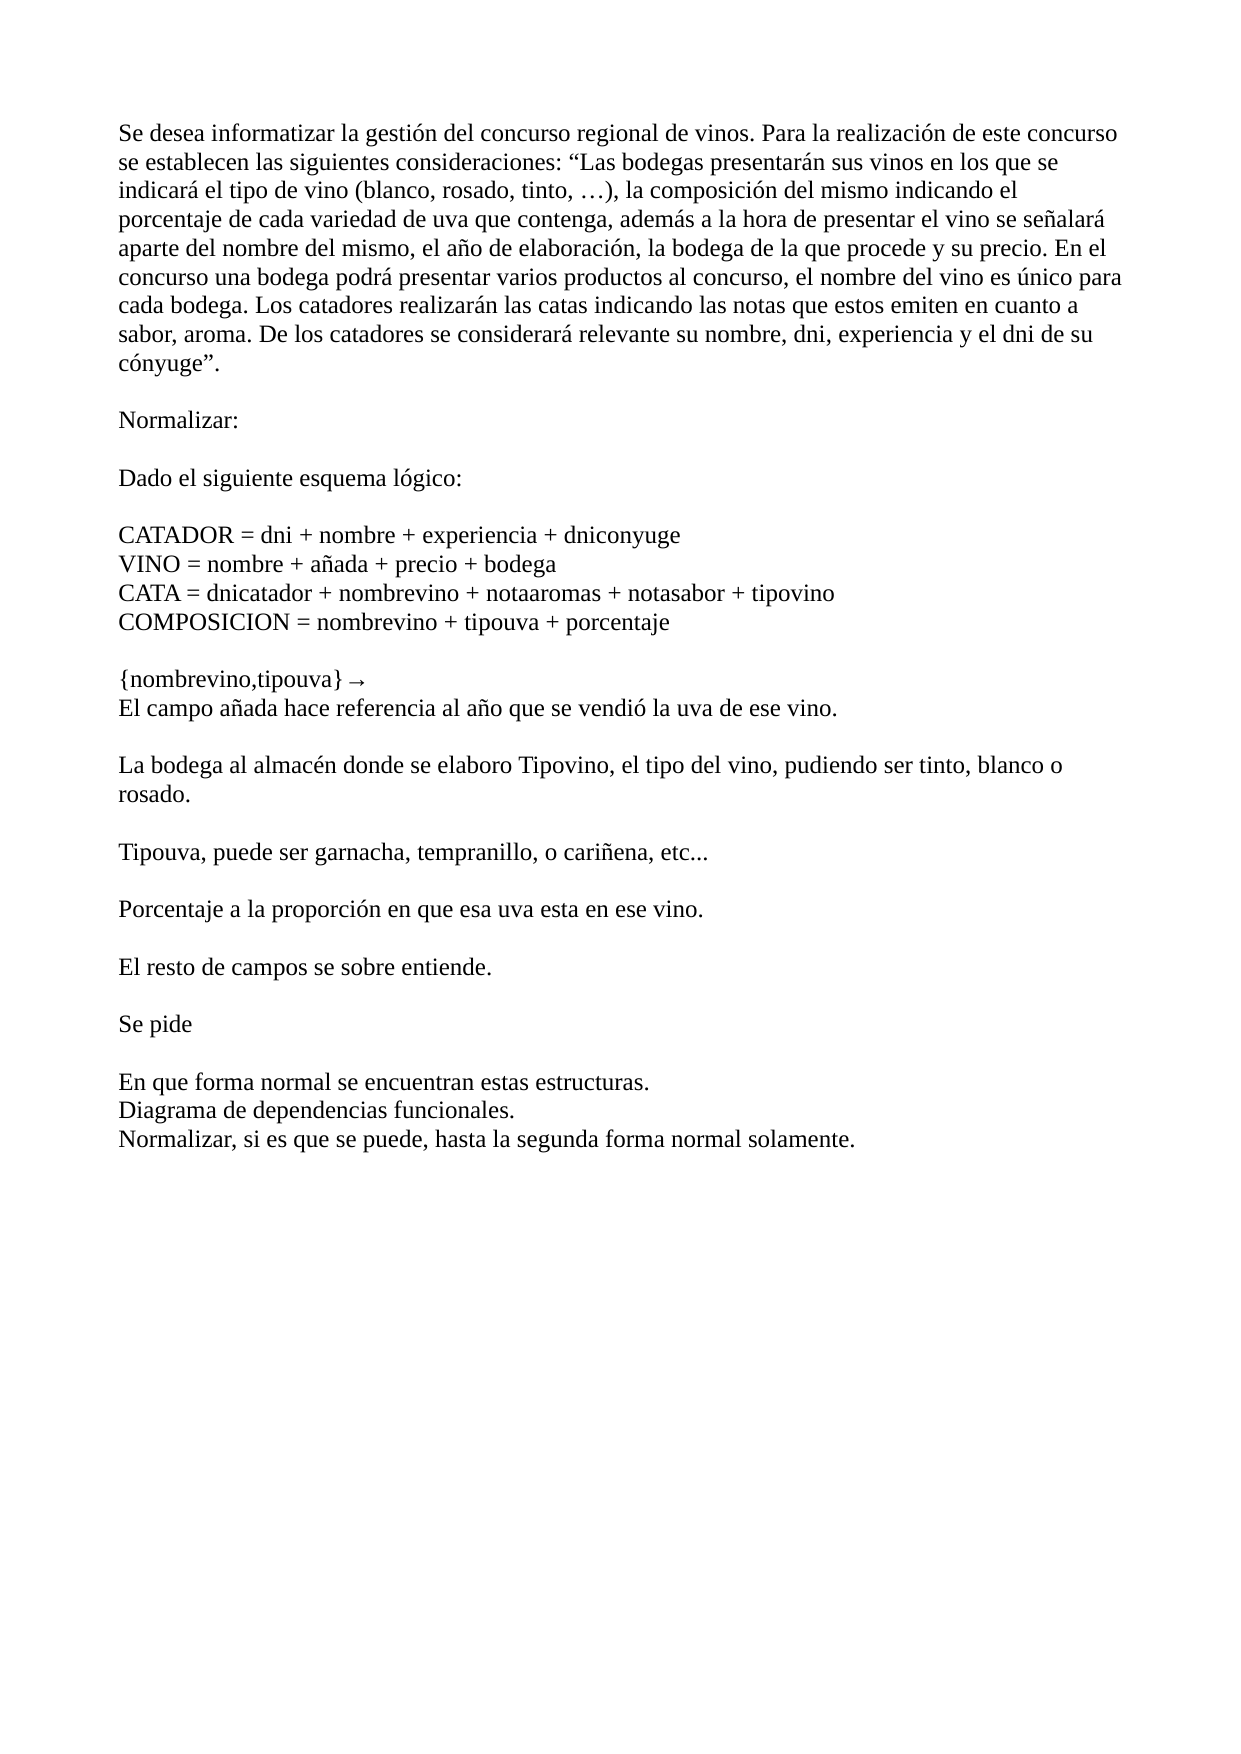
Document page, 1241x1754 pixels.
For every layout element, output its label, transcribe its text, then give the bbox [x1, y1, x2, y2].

text COMPOSICION = nombrevino + tipouva + porcentaje [118, 607, 1122, 636]
text En que forma normal se encuentran estas estructuras. [118, 1067, 1122, 1096]
text El campo añada hace referencia al año que se vendió la uva de ese vino. [118, 693, 1122, 722]
text Tipouva, puede ser garnacha, tempranillo, o cariñena, etc... [118, 837, 1122, 866]
text VINO = nombre + añada + precio + bodega [118, 549, 1122, 578]
text CATADOR = dni + nombre + experiencia + dniconyuge [118, 521, 1122, 549]
text Se desea informatizar la gestión del concurso regional de vinos. Para la realización de este concurso se establecen las siguientes consideraciones: “Las bodegas presentarán sus vinos en los que se indicará el tipo de vino (blanco, rosado, tinto, …), la composición del mismo indicando el porcentaje de cada variedad de uva que contenga, además a la hora de presentar el vino se señalará aparte del nombre del mismo, el año de elaboración, la bodega de la que procede y su precio. En el concurso una bodega podrá presentar varios productos al concurso, el nombre del vino es único para cada bodega. Los catadores realizarán las catas indicando las notas que estos emiten en cuanto a sabor, aroma. De los catadores se considerará relevante su nombre, dni, experiencia y el dni de su cónyuge”. [118, 118, 1122, 377]
text Dado el siguiente esquema lógico: [118, 463, 1122, 492]
text Porcentaje a la proporción en que esa uva esta en ese vino. [118, 894, 1122, 923]
text Normalizar: [118, 406, 1122, 434]
text El resto de campos se sobre entiende. [118, 952, 1122, 981]
text Diagrama de dependencias funcionales. [118, 1096, 1122, 1124]
text Normalizar, si es que se puede, hasta la segunda forma normal solamente. [118, 1124, 1122, 1153]
text {nombrevino,tipouva}→ [118, 664, 1122, 693]
text La bodega al almacén donde se elaboro Tipovino, el tipo del vino, pudiendo ser tinto, blanco o rosado. [118, 751, 1122, 808]
text CATA = dnicatador + nombrevino + notaaromas + notasabor + tipovino [118, 578, 1122, 607]
text Se pide [118, 1009, 1122, 1038]
